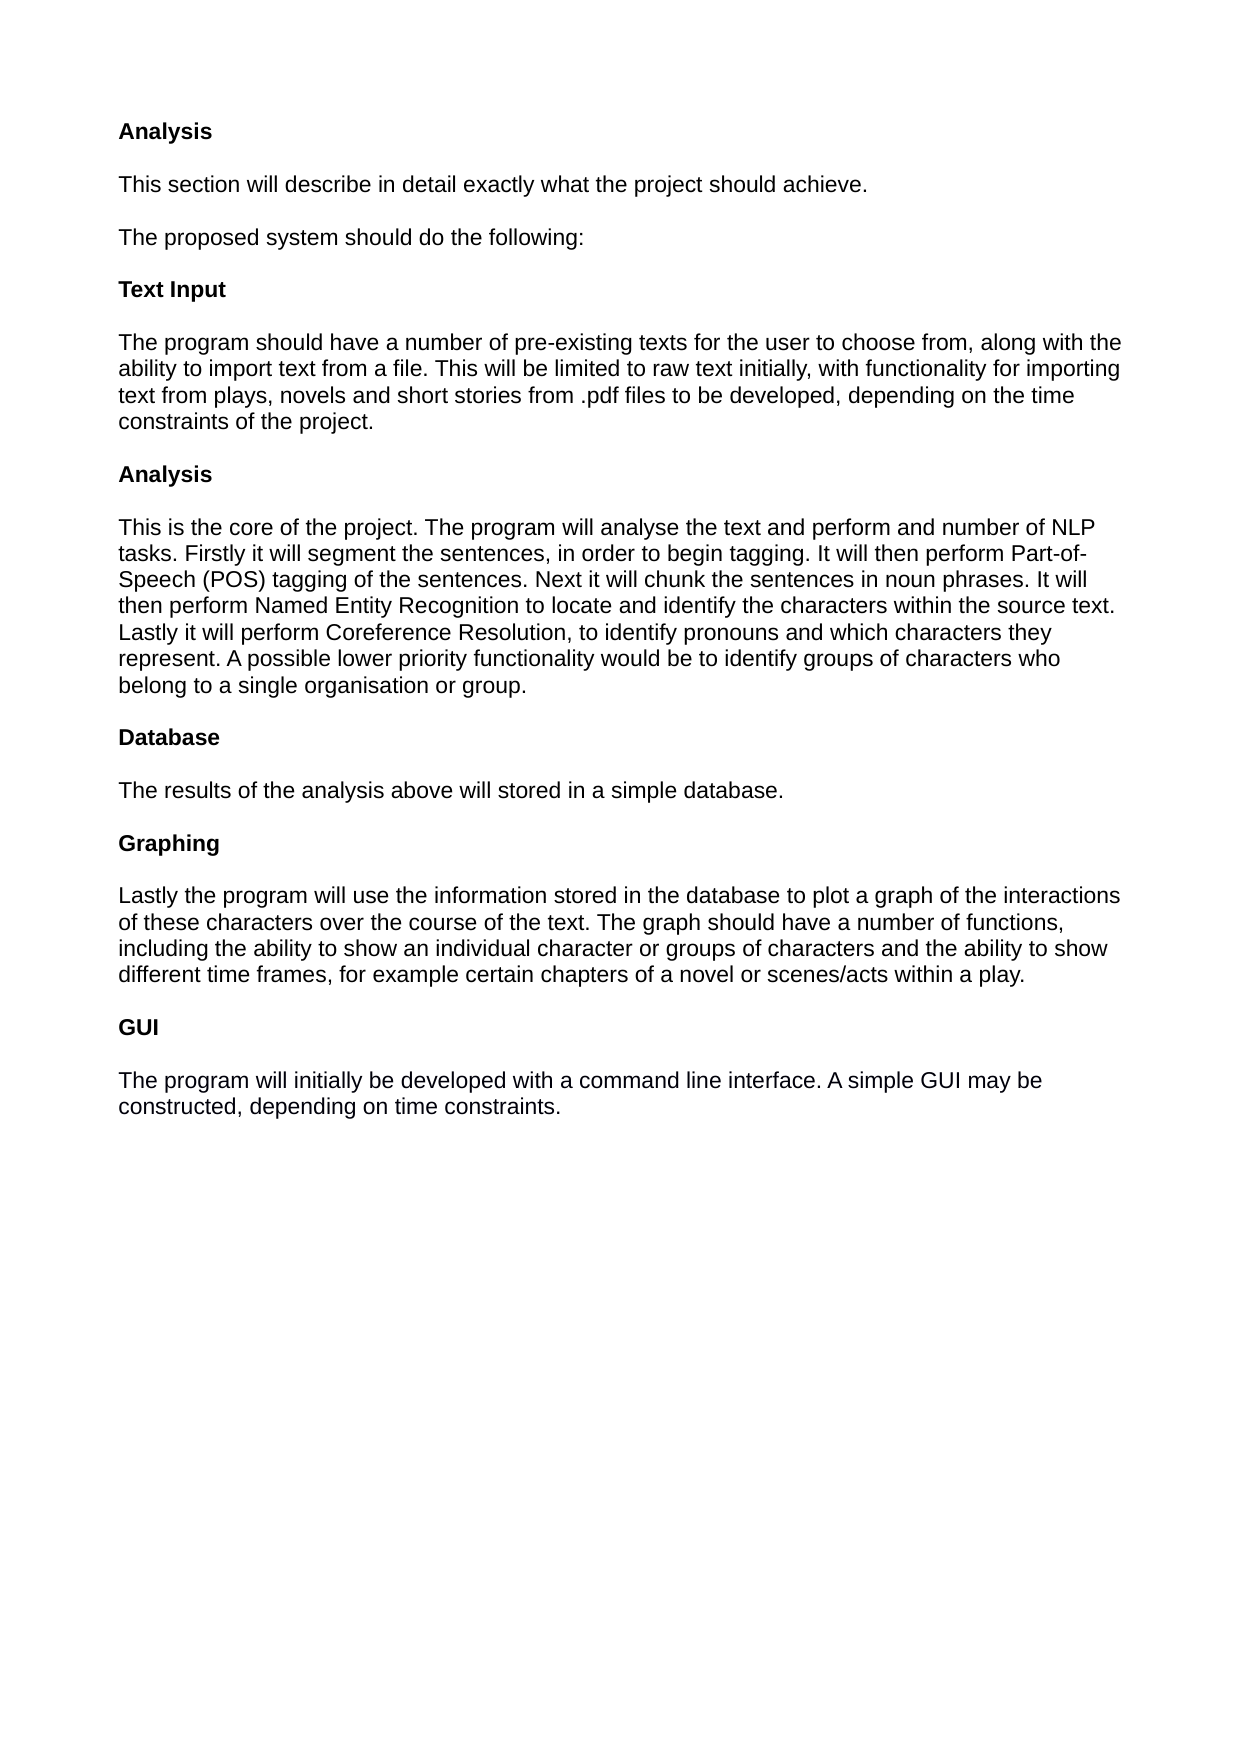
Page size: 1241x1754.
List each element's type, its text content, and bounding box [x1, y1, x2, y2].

text GUI [118, 1014, 1122, 1041]
text The proposed system should do the following: [118, 223, 1122, 250]
text Analysis [118, 118, 1122, 144]
text This section will describe in detail exactly what the project should achieve. [118, 171, 1122, 197]
text The program should have a number of pre-existing texts for the user to choose from, along with the ability to import text from a file. This will be limited to raw text initially, with functionality for importing text from plays, novels and short stories from .pdf files to be developed, depending on the time constraints of the project. [118, 329, 1122, 434]
text The program will initially be developed with a command line interface. A simple GUI may be constructed, depending on time constraints. [118, 1067, 1122, 1119]
text Text Input [118, 276, 1122, 303]
text Analysis [118, 461, 1122, 487]
text Lastly the program will use the information stored in the database to plot a graph of the interactions of these characters over the course of the text. The graph should have a number of functions, including the ability to show an individual character or groups of characters and the ability to show different time frames, for example certain chapters of a novel or scenes/acts within a play. [118, 882, 1122, 988]
text Database [118, 724, 1122, 751]
text Graphing [118, 830, 1122, 856]
text This is the core of the project. The program will analyse the text and perform and number of NLP tasks. Firstly it will segment the sentences, in order to begin tagging. It will then perform Part-of-Speech (POS) tagging of the sentences. Next it will chunk the sentences in noun phrases. It will then perform Named Entity Recognition to locate and identify the characters within the source text. Lastly it will perform Coreference Resolution, to identify pronouns and which characters they represent. A possible lower priority functionality would be to identify groups of characters who belong to a single organisation or group. [118, 513, 1122, 698]
text The results of the analysis above will stored in a simple database. [118, 777, 1122, 803]
